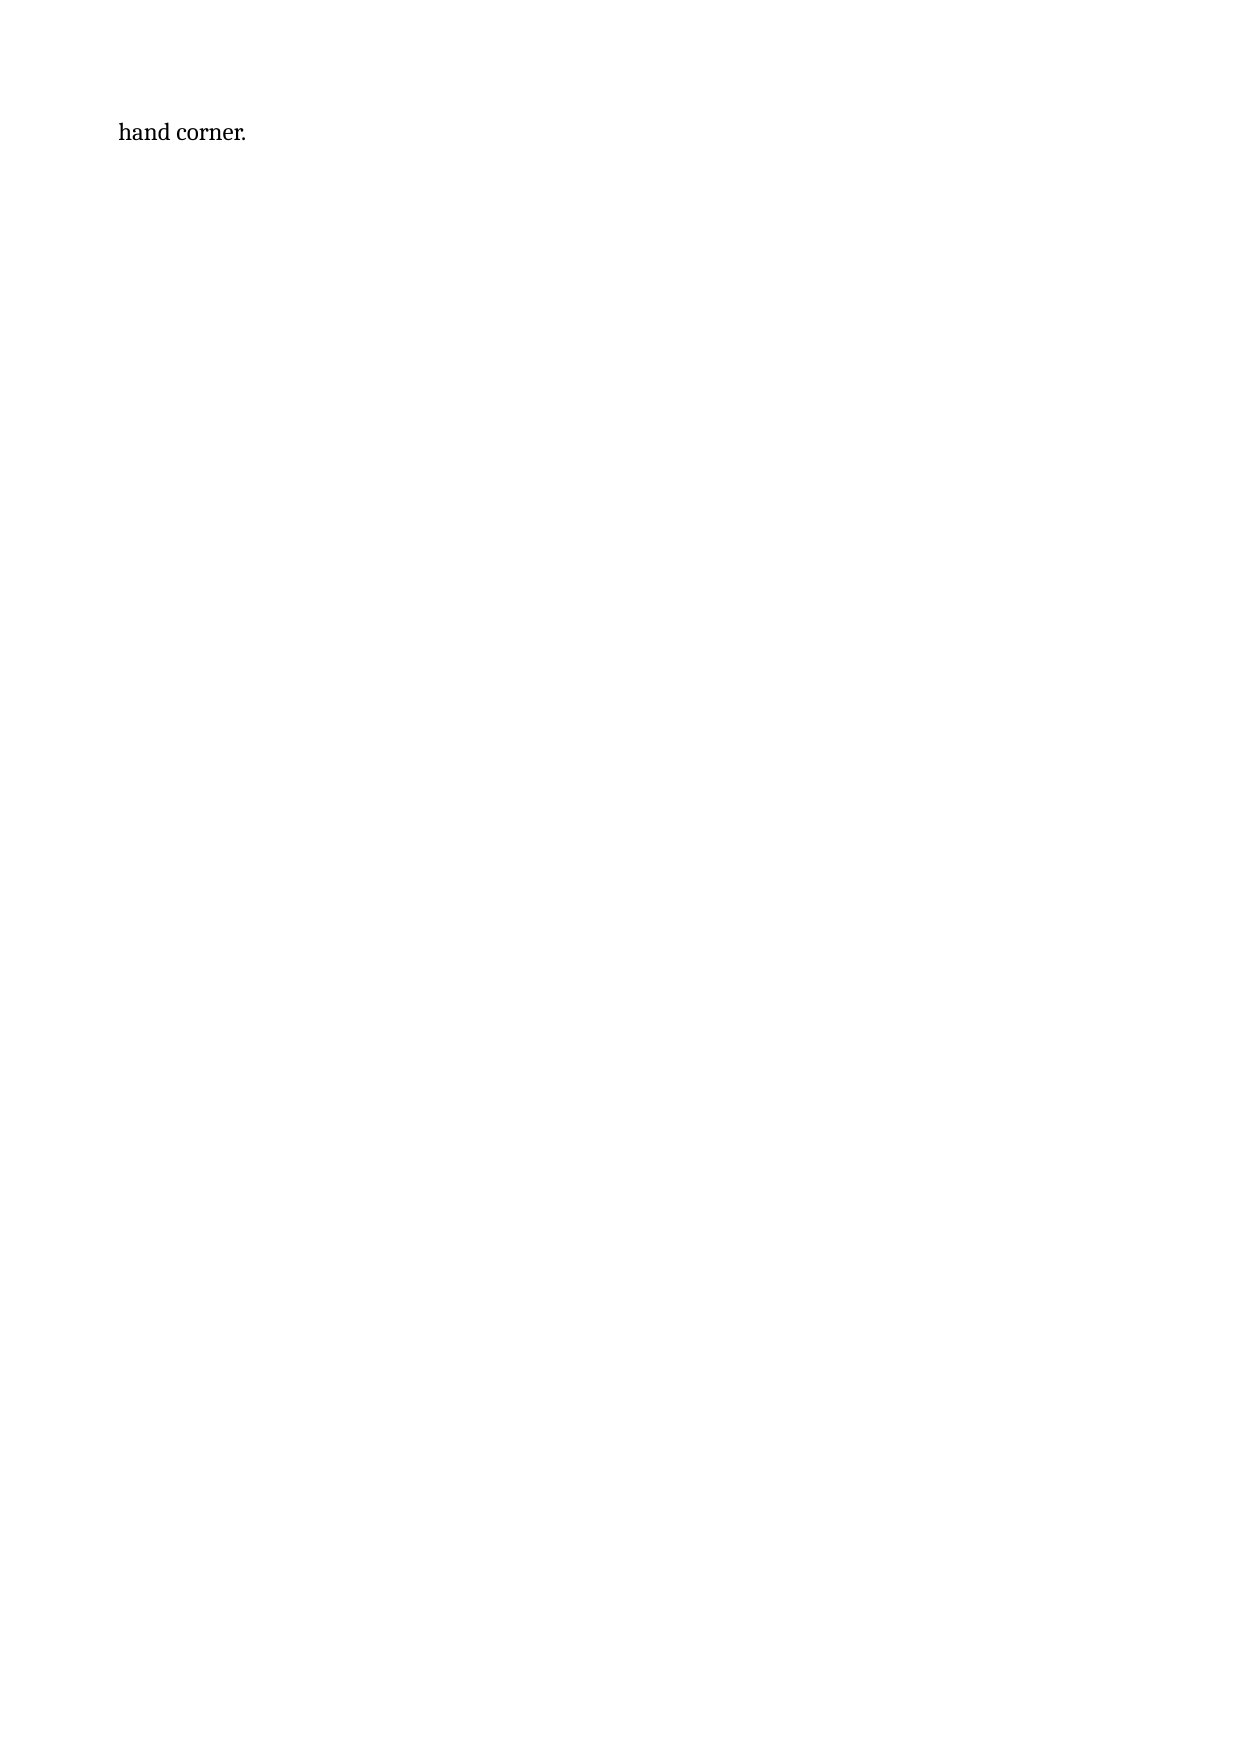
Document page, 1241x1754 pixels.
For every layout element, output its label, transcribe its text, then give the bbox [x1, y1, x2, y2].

text hand corner. [118, 118, 1122, 147]
